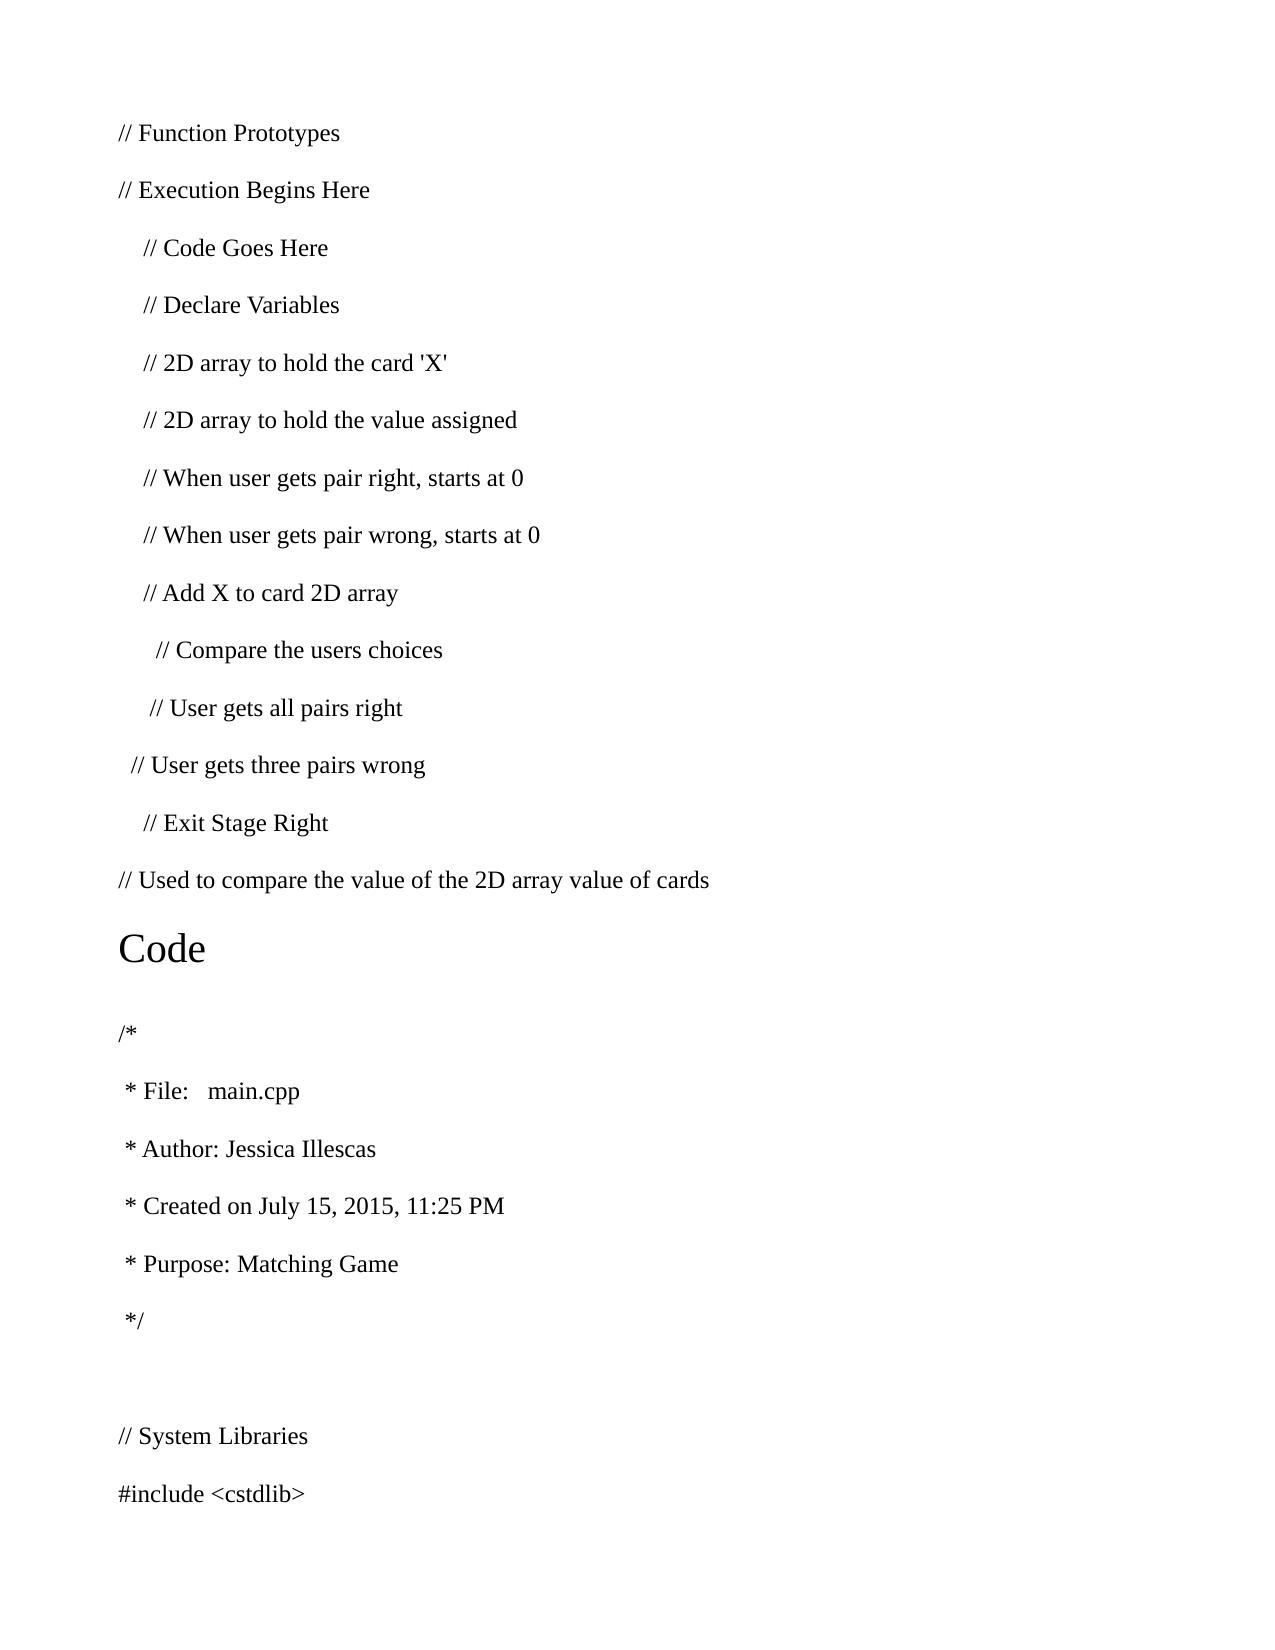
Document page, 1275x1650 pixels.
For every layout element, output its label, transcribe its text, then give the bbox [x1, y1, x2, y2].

text // Declare Variables [118, 291, 1157, 319]
text * Purpose: Matching Game [118, 1249, 1157, 1278]
text // Add X to card 2D array [118, 578, 1157, 607]
text /* [118, 1019, 1157, 1048]
text #include <cstdlib> [118, 1479, 1157, 1508]
text // 2D array to hold the card 'X' [118, 348, 1157, 377]
text // Compare the users choices [118, 636, 1157, 664]
text * Created on July 15, 2015, 11:25 PM [118, 1191, 1157, 1220]
text // User gets all pairs right [118, 693, 1157, 722]
text * Author: Jessica Illescas [118, 1134, 1157, 1163]
text // 2D array to hold the value assigned [118, 406, 1157, 434]
text // Code Goes Here [118, 233, 1157, 262]
text // Execution Begins Here [118, 176, 1157, 204]
text Code [118, 923, 1157, 971]
text // When user gets pair right, starts at 0 [118, 463, 1157, 492]
text // When user gets pair wrong, starts at 0 [118, 521, 1157, 549]
text // User gets three pairs wrong [118, 751, 1157, 779]
text * File: main.cpp [118, 1076, 1157, 1105]
text // Exit Stage Right [118, 808, 1157, 837]
text // Function Prototypes [118, 118, 1157, 147]
text // System Libraries [118, 1421, 1157, 1450]
text // Used to compare the value of the 2D array value of cards [118, 866, 1157, 894]
text */ [118, 1306, 1157, 1335]
